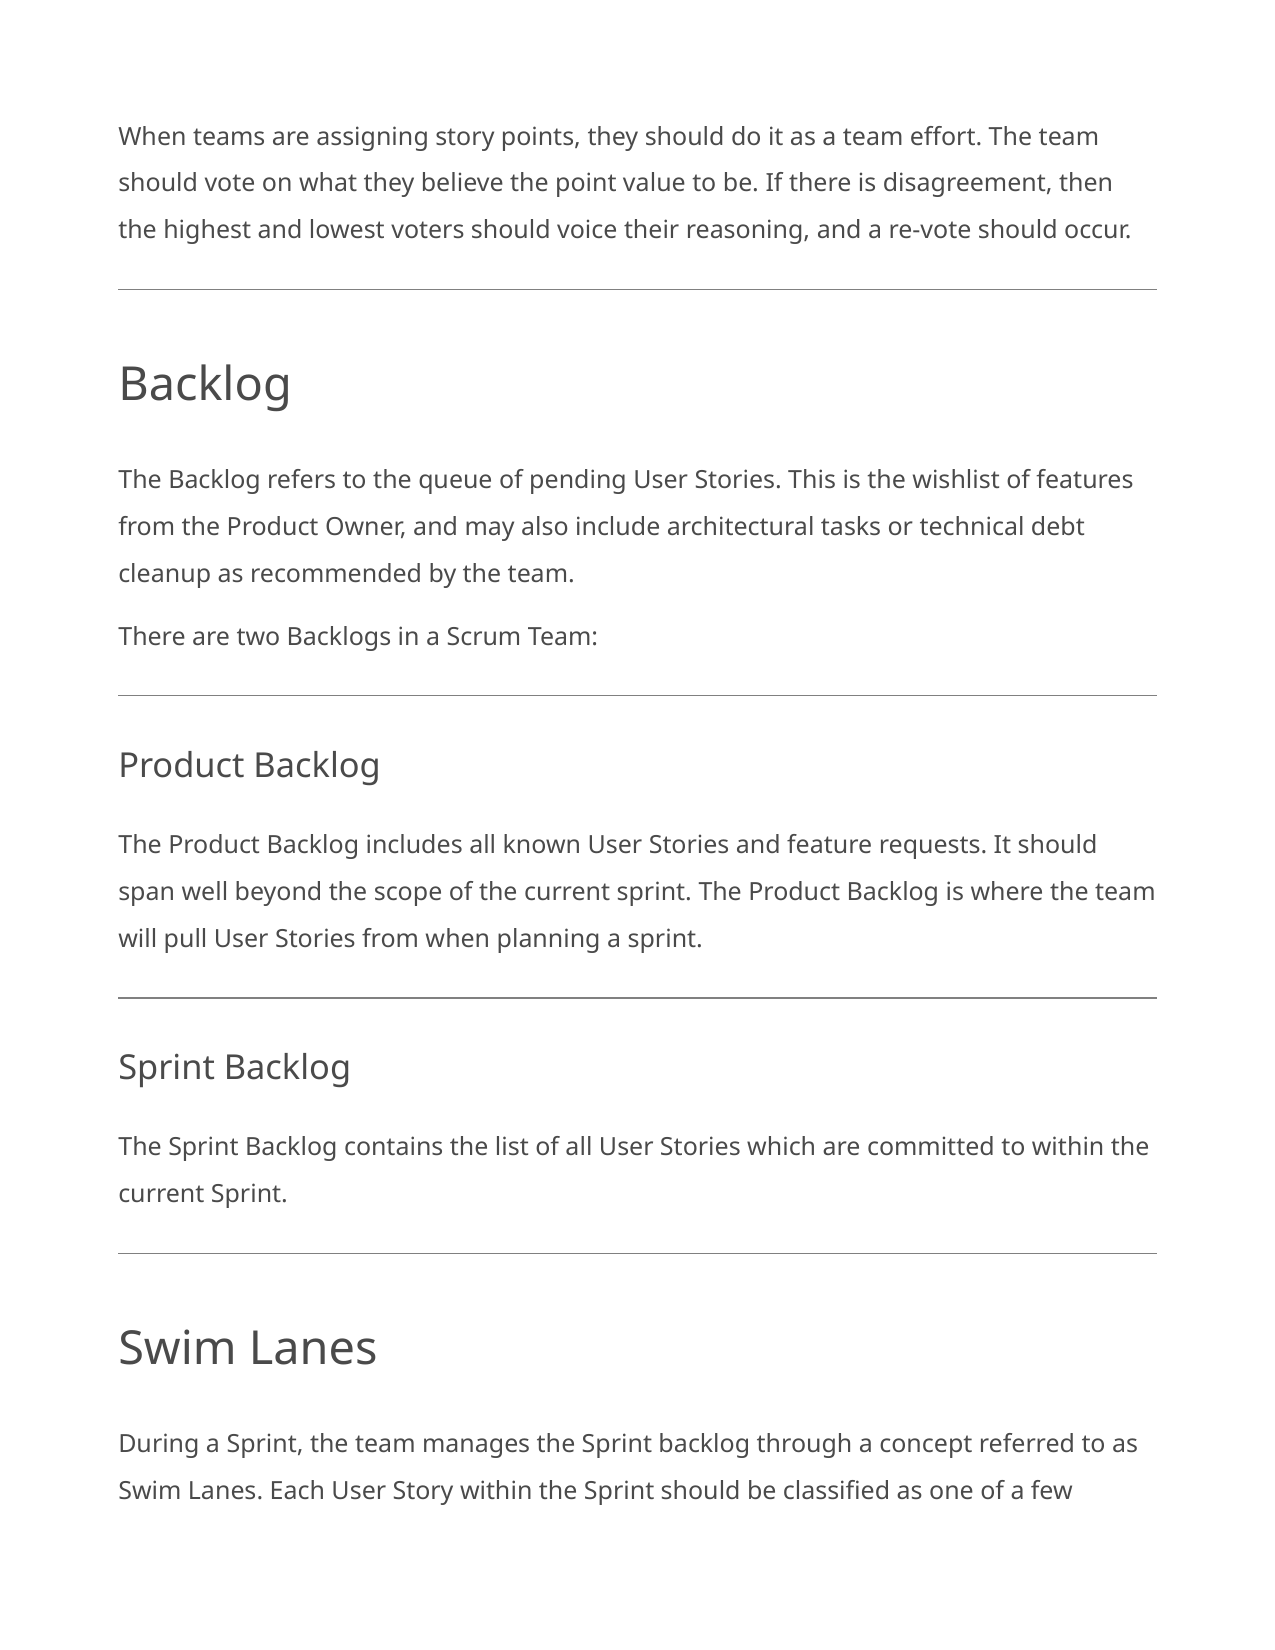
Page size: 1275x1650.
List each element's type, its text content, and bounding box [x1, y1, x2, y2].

subtitle Backlog [118, 350, 1157, 414]
subtitle Product Backlog [118, 741, 1157, 787]
text There are two Backlogs in a Scrum Team: [118, 618, 1157, 652]
text When teams are assigning story points, they should do it as a team effort. The team should vote on what they believe the point value to be. If there is disagreement, then the highest and lowest voters should voice their reasoning, and a re-vote should occur. [118, 118, 1157, 246]
text The Sprint Backlog contains the list of all User Stories which are committed to within the current Sprint. [118, 1129, 1157, 1210]
text The Product Backlog includes all known User Stories and feature requests. It should span well beyond the scope of the current sprint. The Product Backlog is where the team will pull User Stories from when planning a sprint. [118, 827, 1157, 954]
subtitle Swim Lanes [118, 1314, 1157, 1378]
subtitle Sprint Backlog [118, 1043, 1157, 1090]
text The Backlog refers to the queue of pending User Stories. This is the wishlist of features from the Product Owner, and may also include architectural tasks or technical debt cleanup as recommended by the team. [118, 462, 1157, 589]
text During a Sprint, the team manages the Sprint backlog through a concept referred to as Swim Lanes. Each User Story within the Sprint should be classified as one of a few [118, 1425, 1157, 1506]
